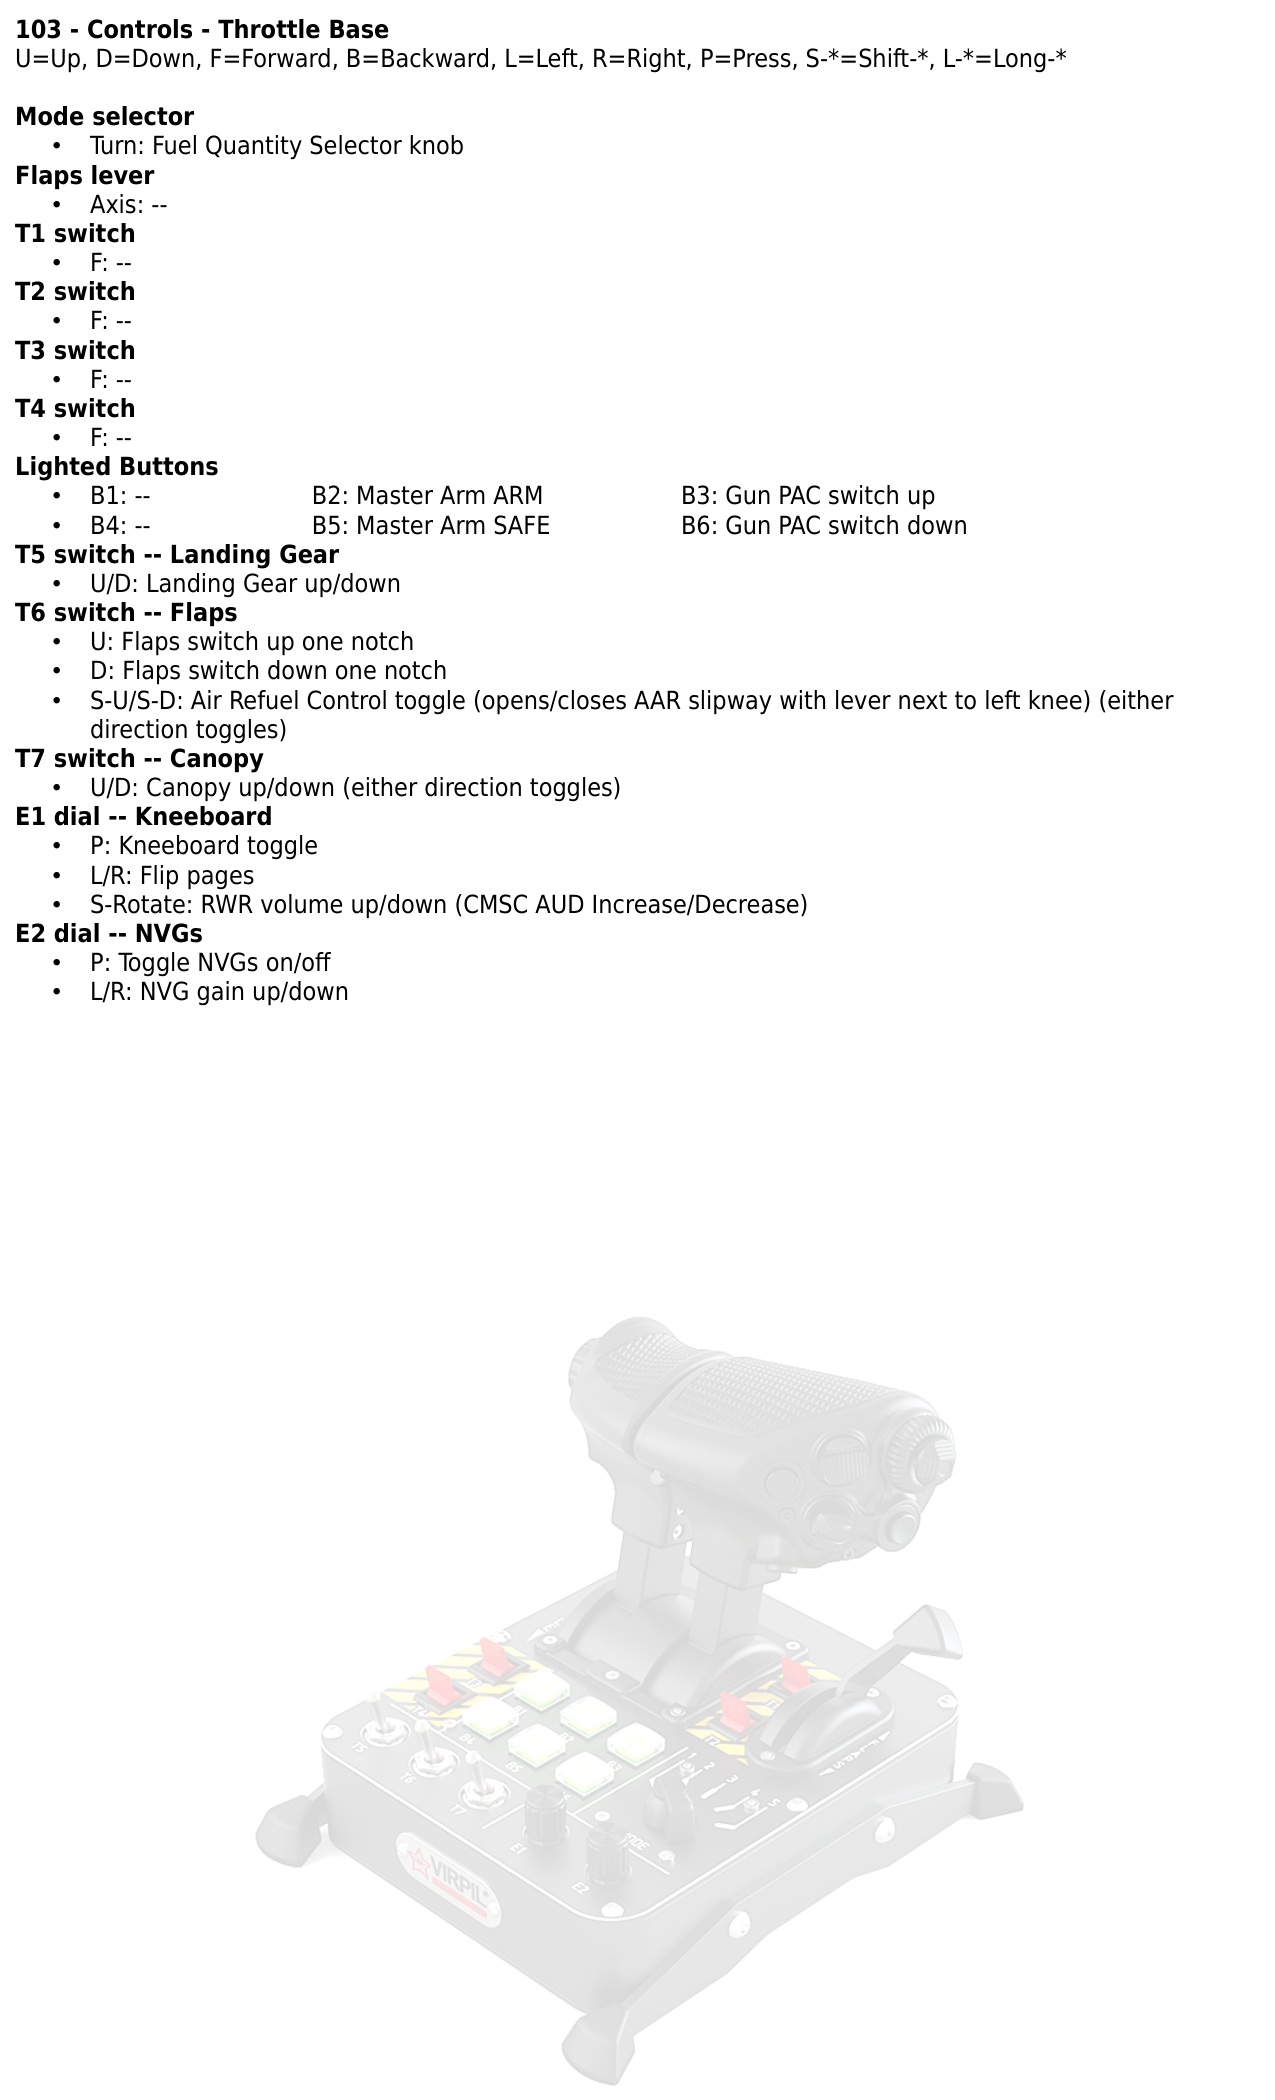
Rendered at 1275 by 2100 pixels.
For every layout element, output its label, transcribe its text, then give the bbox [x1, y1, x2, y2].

text Flaps lever [15, 161, 1260, 190]
list B4: -- B5: Master Arm SAFE B6: Gun PAC switch down [52, 511, 1260, 540]
text 103 - Controls - Throttle Base [15, 15, 1260, 44]
list F: -- [52, 248, 1260, 277]
list L/R: NVG gain up/down [52, 977, 1260, 1007]
list F: -- [52, 307, 1260, 336]
list U/D: Canopy up/down (either direction toggles) [52, 773, 1260, 802]
list Turn: Fuel Quantity Selector knob [52, 132, 1260, 161]
list U: Flaps switch up one notch [52, 627, 1260, 657]
text T1 switch [15, 219, 1260, 248]
text T2 switch [15, 277, 1260, 307]
text U=Up, D=Down, F=Forward, B=Backward, L=Left, R=Right, P=Press, S-*=Shift-*, L-*=Long-* [15, 44, 1260, 73]
text E1 dial -- Kneeboard [15, 802, 1260, 832]
text T3 switch [15, 336, 1260, 365]
list B1: -- B2: Master Arm ARM B3: Gun PAC switch up [52, 482, 1260, 511]
list U/D: Landing Gear up/down [52, 569, 1260, 598]
list L/R: Flip pages [52, 861, 1260, 890]
list D: Flaps switch down one notch [52, 657, 1260, 686]
list P: Toggle NVGs on/off [52, 948, 1260, 977]
list Axis: -- [52, 190, 1260, 219]
text Mode selector [15, 102, 1260, 132]
text T6 switch -- Flaps [15, 598, 1260, 627]
text Lighted Buttons [15, 452, 1260, 482]
text T5 switch -- Landing Gear [15, 540, 1260, 569]
list F: -- [52, 365, 1260, 394]
list S-U/S-D: Air Refuel Control toggle (opens/closes AAR slipway with lever next to left knee) (either direction toggles) [52, 686, 1260, 744]
list P: Kneeboard toggle [52, 832, 1260, 861]
list F: -- [52, 423, 1260, 452]
text E2 dial -- NVGs [15, 919, 1260, 948]
list S-Rotate: RWR volume up/down (CMSC AUD Increase/Decrease) [52, 890, 1260, 919]
text T7 switch -- Canopy [15, 744, 1260, 773]
text T4 switch [15, 394, 1260, 423]
